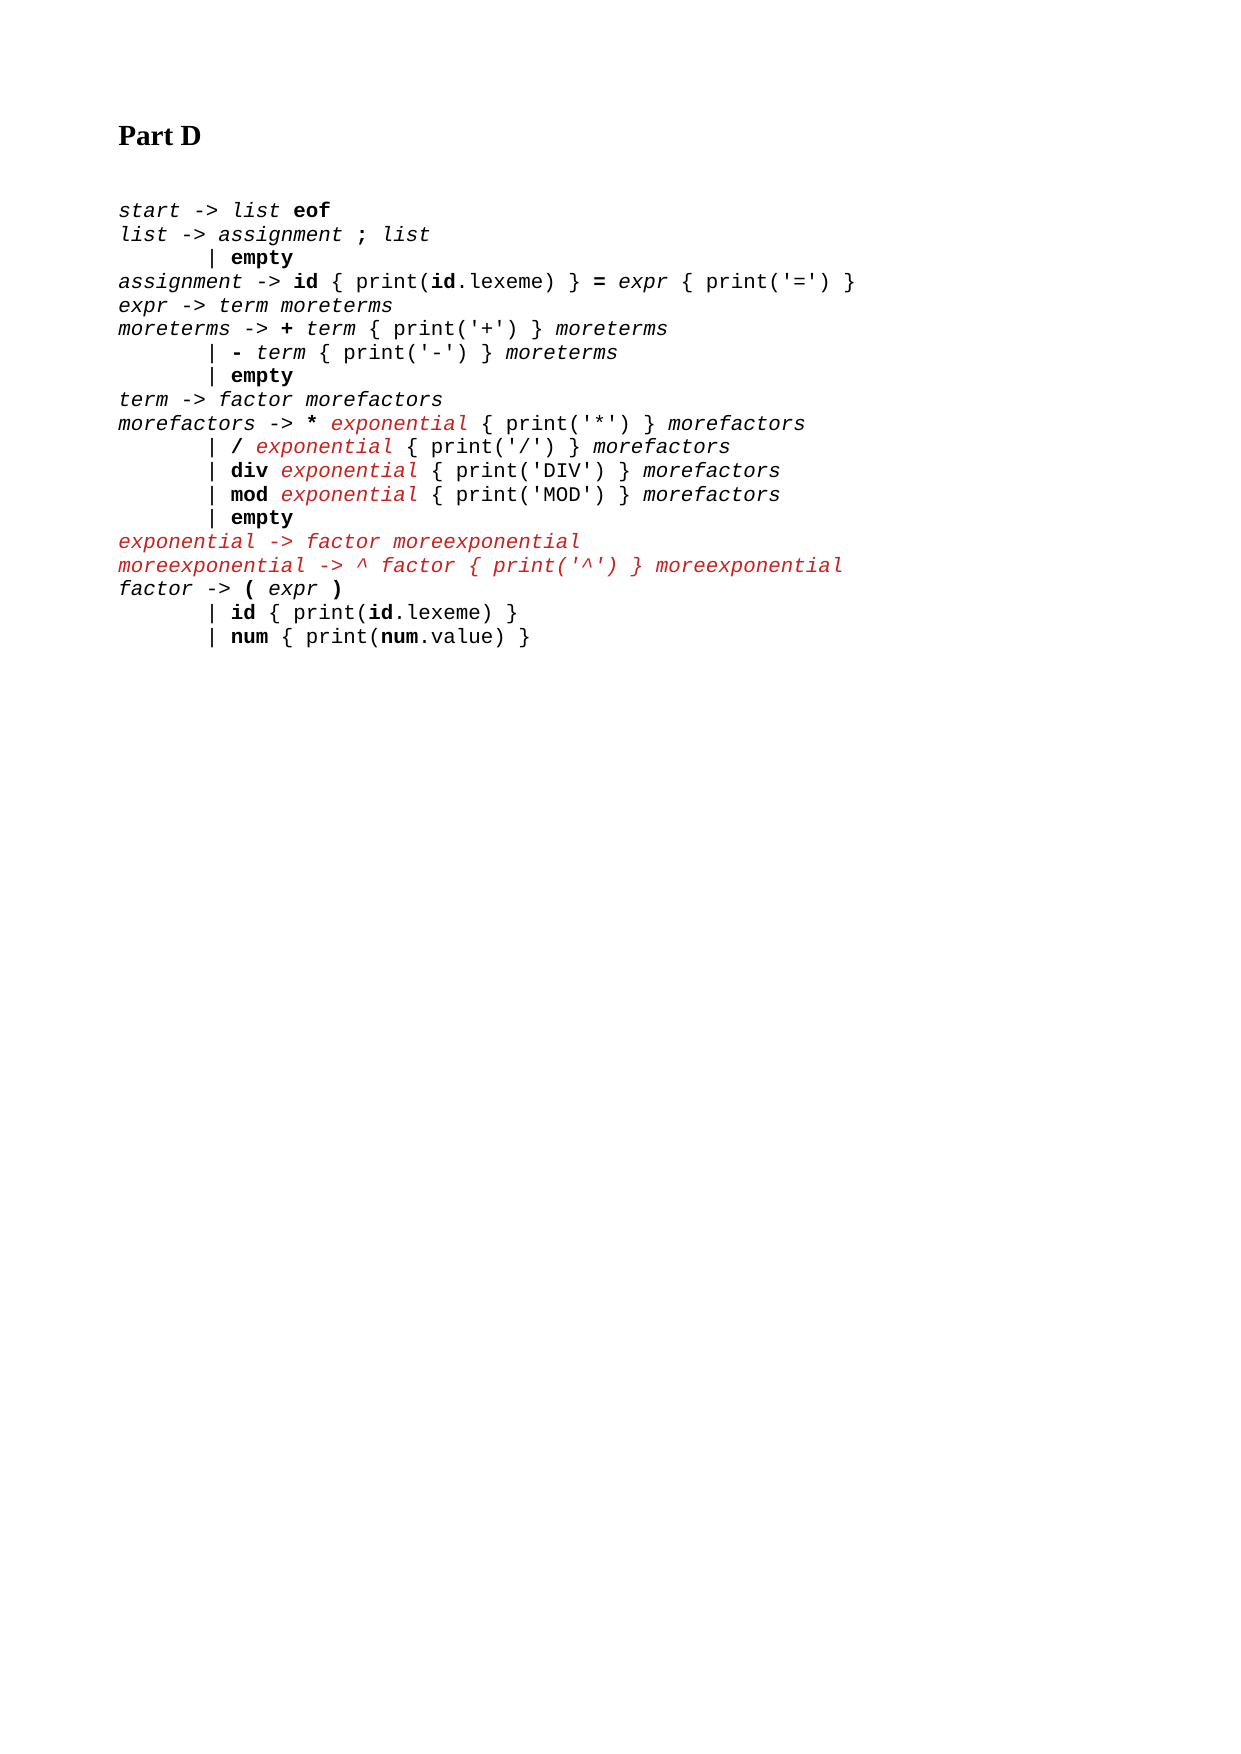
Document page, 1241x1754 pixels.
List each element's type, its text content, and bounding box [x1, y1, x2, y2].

text | empty [118, 507, 1063, 531]
text Part D [118, 118, 1122, 152]
text exponential -> factor moreexponential [118, 531, 1063, 555]
text term -> factor morefactors [118, 389, 1063, 413]
text moreterms -> + term { print('+') } moreterms [118, 318, 1063, 342]
text | - term { print('-') } moreterms [118, 342, 1063, 366]
text morefactors -> * exponential { print('*') } morefactors [118, 413, 1063, 436]
text factor -> ( expr ) [118, 578, 1063, 602]
text | num { print(num.value) } [118, 626, 1063, 649]
text expr -> term moreterms [118, 294, 1063, 318]
text | / exponential { print('/') } morefactors [118, 436, 1063, 460]
text | div exponential { print('DIV') } morefactors [118, 460, 1063, 484]
text | id { print(id.lexeme) } [118, 602, 1063, 626]
text list -> assignment ; list [118, 224, 1063, 247]
text assignment -> id { print(id.lexeme) } = expr { print('=') } [118, 271, 1063, 294]
text moreexponential -> ^ factor { print('^') } moreexponential [118, 555, 1063, 578]
text start -> list eof [118, 200, 1063, 224]
text | mod exponential { print('MOD') } morefactors [118, 484, 1063, 507]
text | empty [118, 247, 1063, 271]
text | empty [118, 366, 1063, 389]
